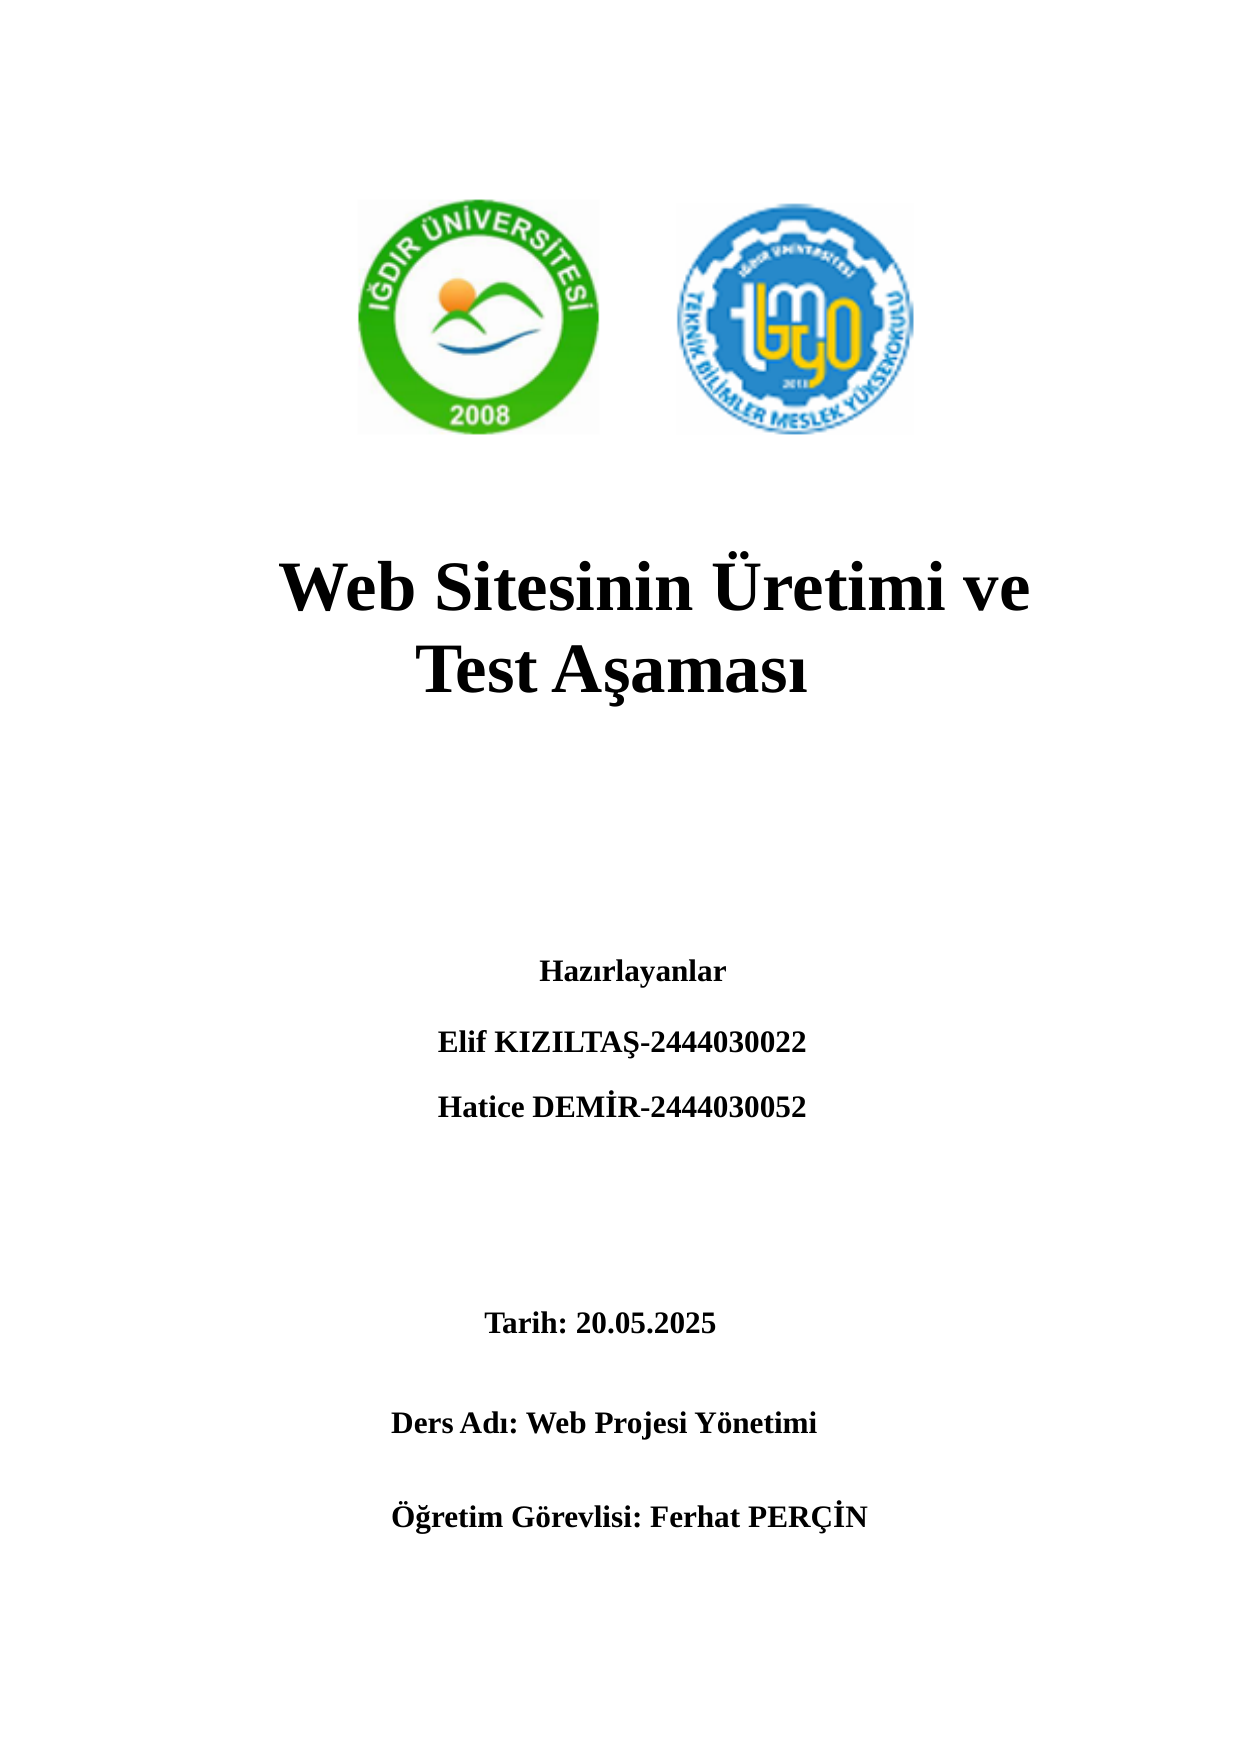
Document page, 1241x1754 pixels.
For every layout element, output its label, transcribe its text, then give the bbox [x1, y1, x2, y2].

text Test Aşaması [118, 626, 1122, 707]
text Hatice DEMİR-2444030052 [118, 1088, 1122, 1124]
text Web Sitesinin Üretimi ve [118, 544, 1122, 626]
text Elif KIZILTAŞ-2444030022 [118, 1024, 1122, 1060]
text Ders Adı: Web Projesi Yönetimi [118, 1405, 1122, 1441]
text Öğretim Görevlisi: Ferhat PERÇİN [118, 1498, 1122, 1534]
picture [301, 167, 944, 463]
text Tarih: 20.05.2025 [118, 1304, 1122, 1340]
text Hazırlayanlar [118, 952, 1122, 988]
